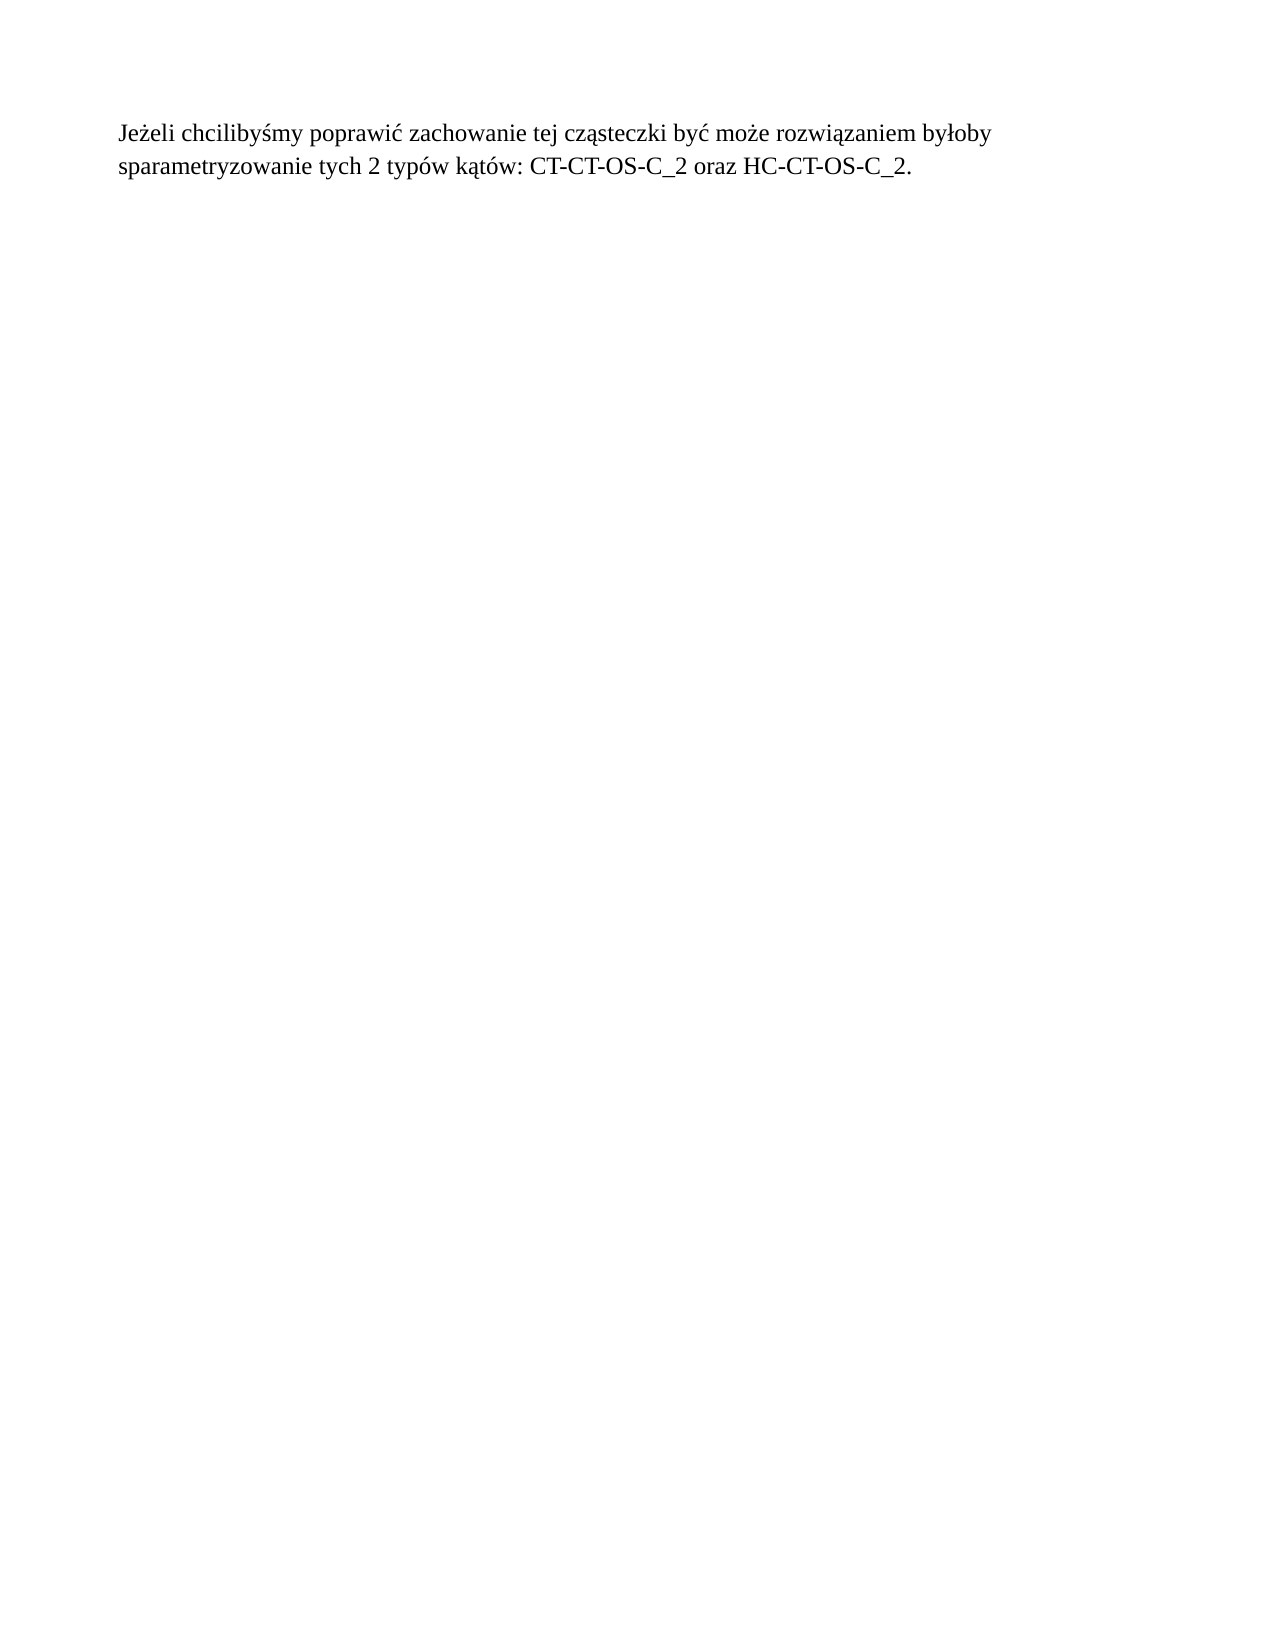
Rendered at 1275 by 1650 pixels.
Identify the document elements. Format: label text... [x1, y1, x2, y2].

text Jeżeli chcilibyśmy poprawić zachowanie tej cząsteczki być może rozwiązaniem byłoby sparametryzowanie tych 2 typów kątów: CT-CT-OS-C_2 oraz HC-CT-OS-C_2. [118, 118, 1157, 180]
